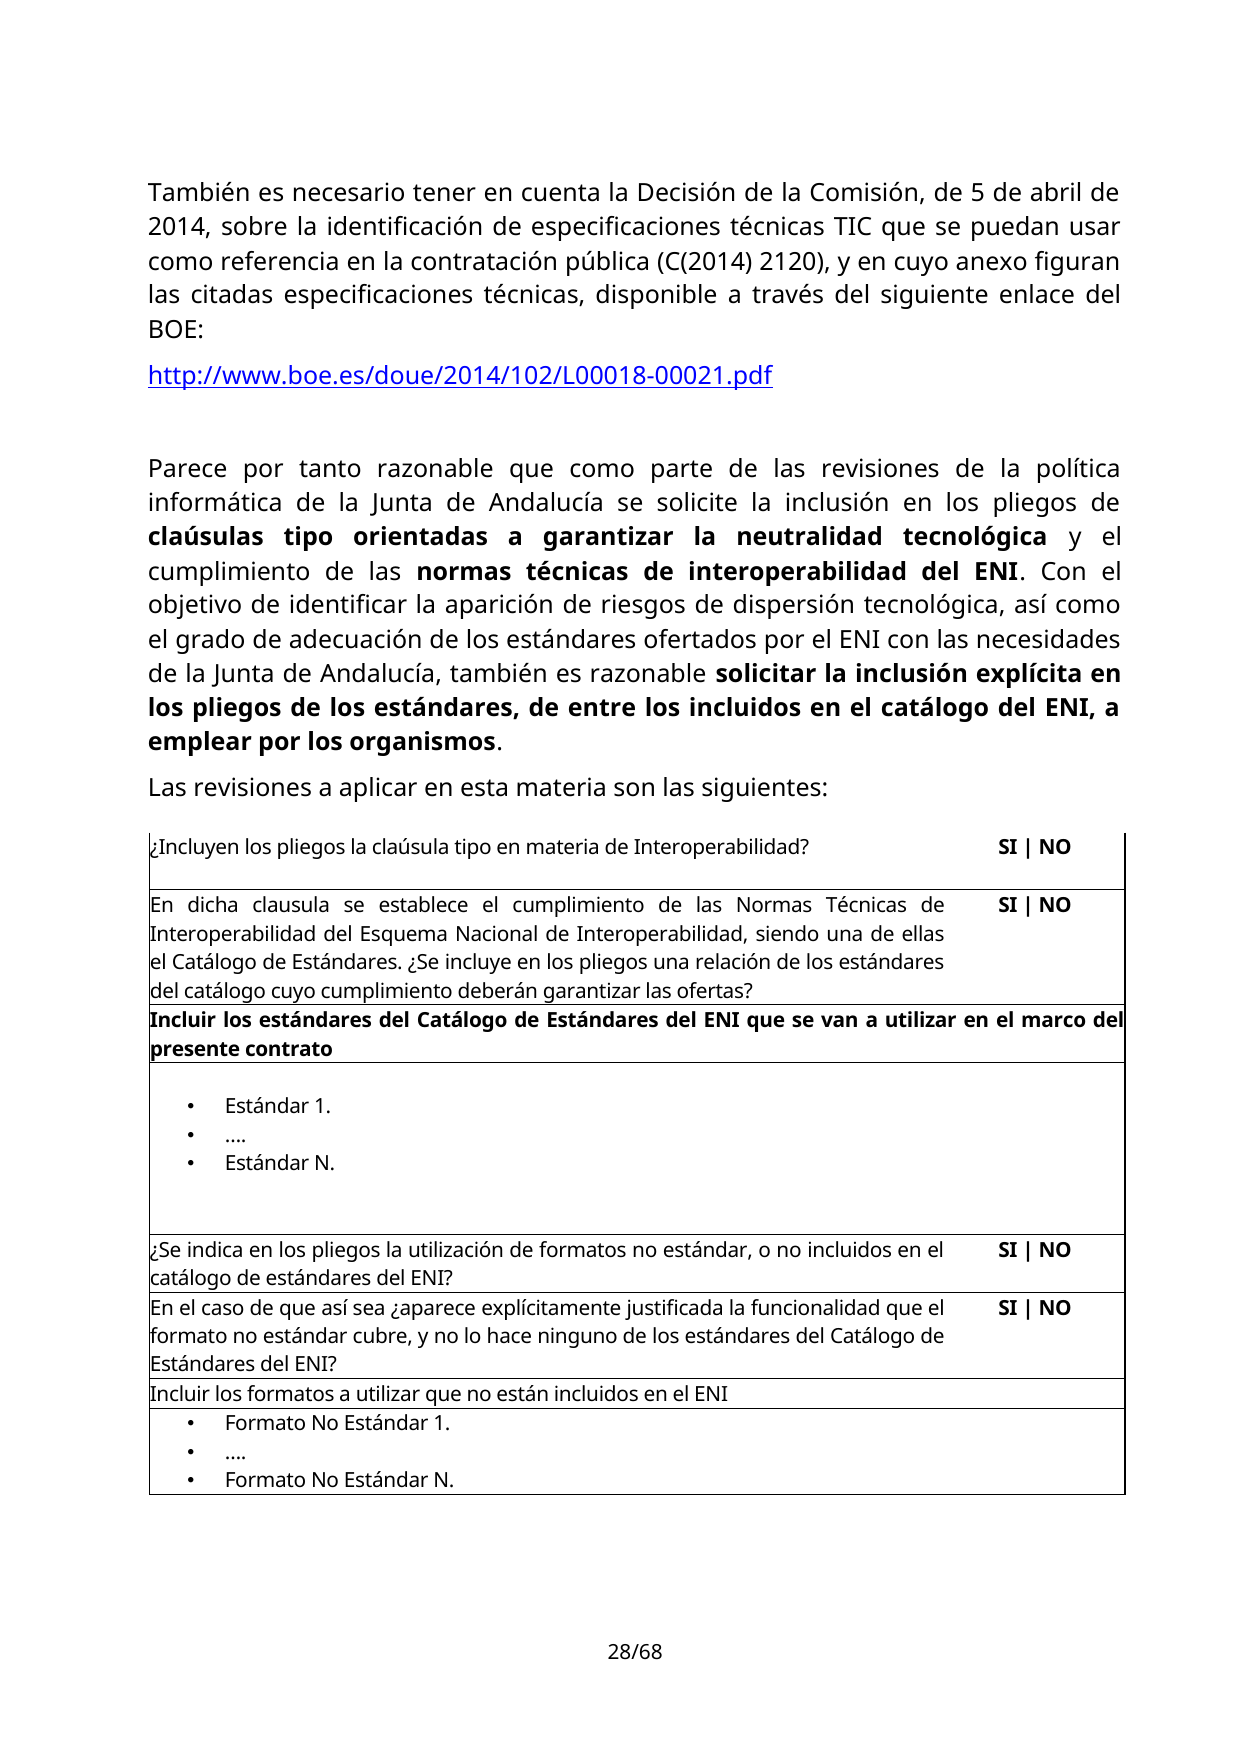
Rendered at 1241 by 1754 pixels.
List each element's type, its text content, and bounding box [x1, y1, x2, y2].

table_cell En dicha clausula se establece el cumplimiento de las Normas Técnicas de Interoperabilidad del Esquema Nacional de Interoperabilidad, siendo una de ellas el Catálogo de Estándares. ¿Se incluye en los pliegos una relación de los estándares del catálogo cuyo cumplimiento deberán garantizar las ofertas? [150, 890, 945, 1004]
table_cell SI | NO [945, 890, 1124, 1004]
table_header SI | NO [945, 833, 1124, 889]
table_cell Estándar 1. …. Estándar N. [150, 1063, 1124, 1234]
table_cell En el caso de que así sea ¿aparece explícitamente justificada la funcionalidad que el formato no estándar cubre, y no lo hace ninguno de los estándares del Catálogo de Estándares del ENI? [150, 1293, 945, 1378]
text http://www.boe.es/doue/2014/102/L00018-00021.pdf [148, 358, 1122, 392]
text Parece por tanto razonable que como parte de las revisiones de la política informática de la Junta de Andalucía se solicite la inclusión en los pliegos de claúsulas tipo orientadas a garantizar la neutralidad tecnológica y el cumplimiento de las normas técnicas de interoperabilidad del ENI. Con el objetivo de identificar la aparición de riesgos de dispersión tecnológica, así como el grado de adecuación de los estándares ofertados por el ENI con las necesidades de la Junta de Andalucía, también es razonable solicitar la inclusión explícita en los pliegos de los estándares, de entre los incluidos en el catálogo del ENI, a emplear por los organismos. [148, 451, 1122, 757]
text También es necesario tener en cuenta la Decisión de la Comisión, de 5 de abril de 2014, sobre la identificación de especificaciones técnicas TIC que se puedan usar como referencia en la contratación pública (C(2014) 2120), y en cuyo anexo figuran las citadas especificaciones técnicas, disponible a través del siguiente enlace del BOE: [148, 175, 1122, 345]
table_cell Formato No Estándar 1. …. Formato No Estándar N. [150, 1409, 1124, 1494]
table_cell Incluir los estándares del Catálogo de Estándares del ENI que se van a utilizar en el marco del presente contrato [150, 1005, 1124, 1062]
table_header ¿Incluyen los pliegos la claúsula tipo en materia de Interoperabilidad? [150, 833, 945, 889]
table_cell ¿Se indica en los pliegos la utilización de formatos no estándar, o no incluidos en el catálogo de estándares del ENI? [150, 1235, 945, 1292]
text Las revisiones a aplicar en esta materia son las siguientes: [148, 770, 1122, 804]
table_cell SI | NO [945, 1235, 1124, 1292]
table_cell SI | NO [945, 1293, 1124, 1378]
table_cell Incluir los formatos a utilizar que no están incluidos en el ENI [150, 1379, 1124, 1407]
